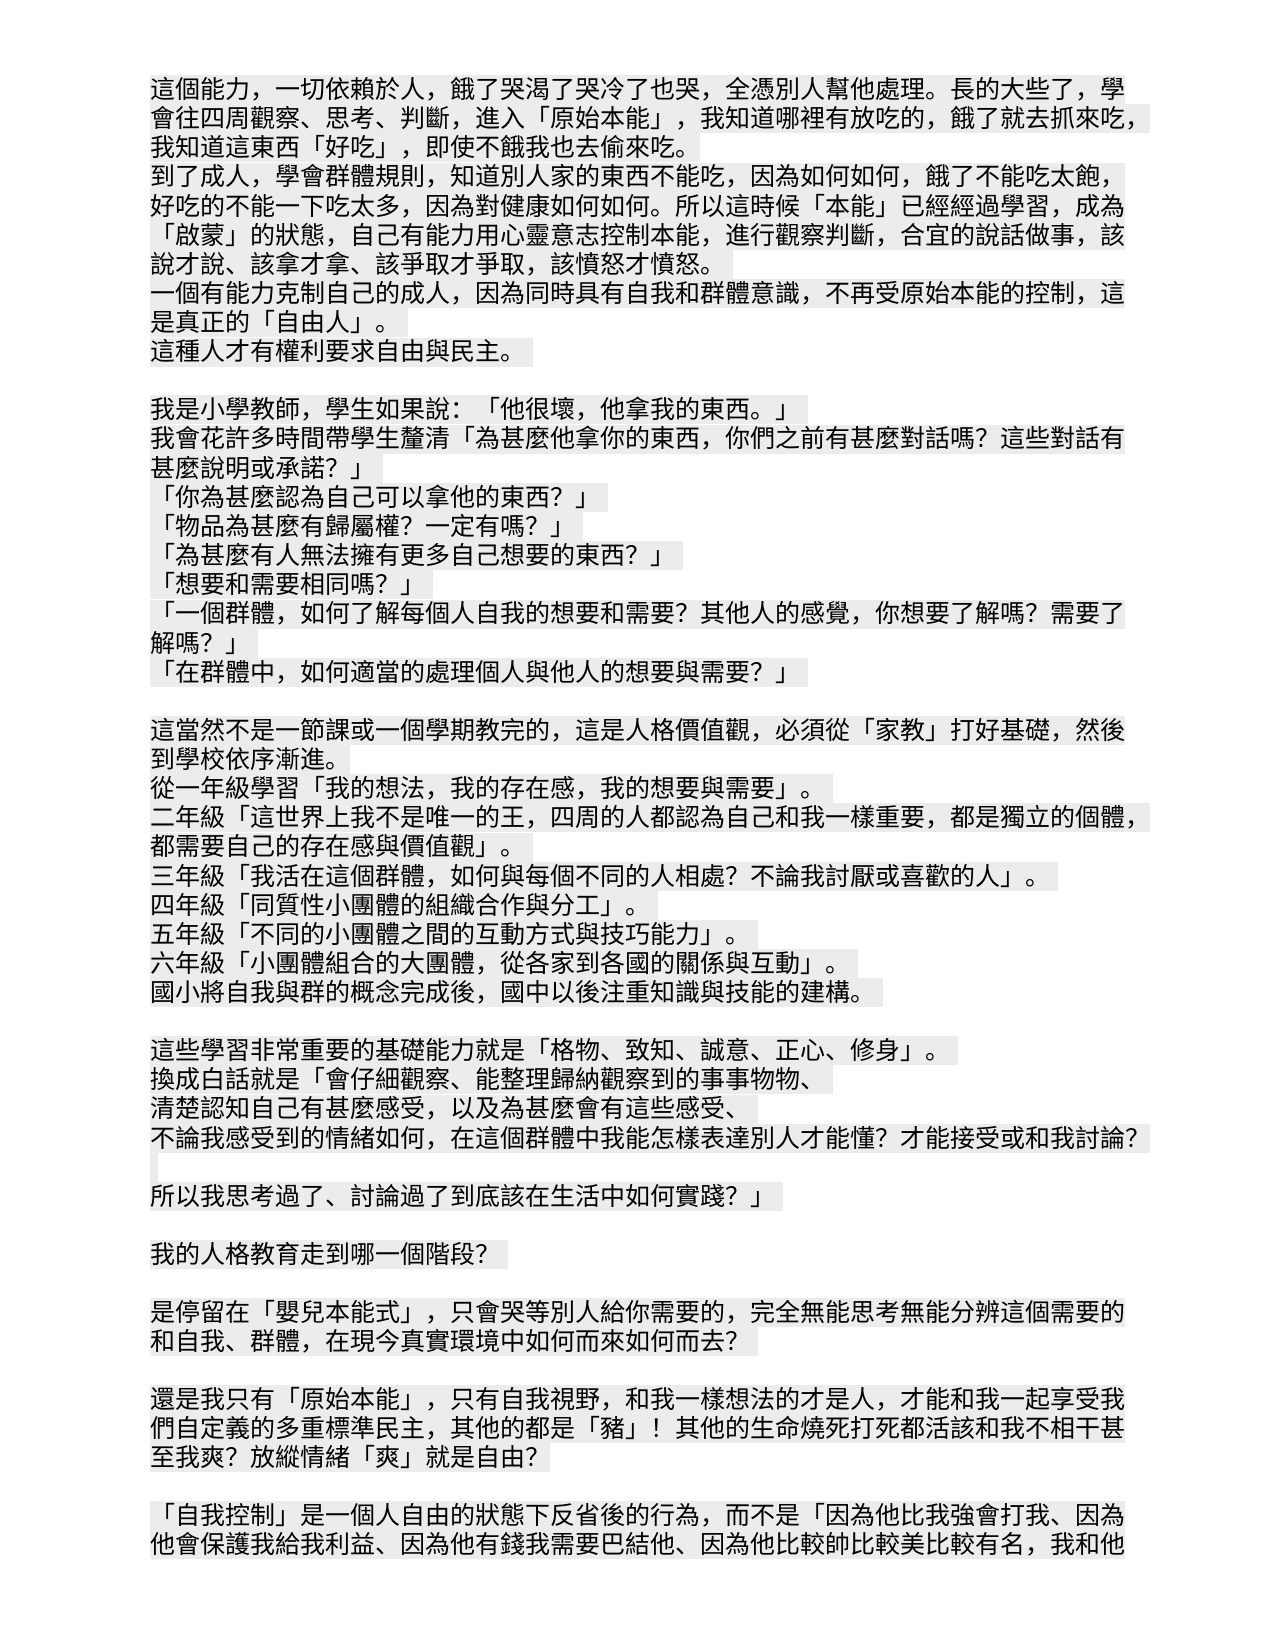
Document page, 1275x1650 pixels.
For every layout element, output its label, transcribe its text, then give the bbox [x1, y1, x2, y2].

text 本能與選擇 「原始本能」是因為生存而存在的，餓了要吃渴了要喝冷了要穿。但是「嬰兒式本能」沒這個能力，一切依賴於人，餓了哭渴了哭冷了也哭，全憑別人幫他處理。長的大些了，學會往四周觀察、思考、判斷，進入「原始本能」，我知道哪裡有放吃的，餓了就去抓來吃，我知道這東西「好吃」，即使不餓我也去偷來吃。 到了成人，學會群體規則，知道別人家的東西不能吃，因為如何如何，餓了不能吃太飽，好吃的不能一下吃太多，因為對健康如何如何。所以這時候「本能」已經經過學習，成為「啟蒙」的狀態，自己有能力用心靈意志控制本能，進行觀察判斷，合宜的說話做事，該說才說、該拿才拿、該爭取才爭取，該憤怒才憤怒。 一個有能力克制自己的成人，因為同時具有自我和群體意識，不再受原始本能的控制，這是真正的「自由人」。 這種人才有權利要求自由與民主。 我是小學教師，學生如果說：「他很壞，他拿我的東西。」 我會花許多時間帶學生釐清「為甚麼他拿你的東西，你們之前有甚麼對話嗎？這些對話有甚麼說明或承諾？」 「你為甚麼認為自己可以拿他的東西？」 「物品為甚麼有歸屬權？一定有嗎？」 「為甚麼有人無法擁有更多自己想要的東西？」 「想要和需要相同嗎？」 「一個群體，如何了解每個人自我的想要和需要？其他人的感覺，你想要了解嗎？需要了解嗎？」 「在群體中，如何適當的處理個人與他人的想要與需要？」 這當然不是一節課或一個學期教完的，這是人格價值觀，必須從「家教」打好基礎，然後到學校依序漸進。 從一年級學習「我的想法，我的存在感，我的想要與需要」。 二年級「這世界上我不是唯一的王，四周的人都認為自己和我一樣重要，都是獨立的個體，都需要自己的存在感與價值觀」。 三年級「我活在這個群體，如何與每個不同的人相處？不論我討厭或喜歡的人」。 四年級「同質性小團體的組織合作與分工」。 五年級「不同的小團體之間的互動方式與技巧能力」。 六年級「小團體組合的大團體，從各家到各國的關係與互動」。 國小將自我與群的概念完成後，國中以後注重知識與技能的建構。 這些學習非常重要的基礎能力就是「格物、致知、誠意、正心、修身」。 換成白話就是「會仔細觀察、能整理歸納觀察到的事事物物、 清楚認知自己有甚麼感受，以及為甚麼會有這些感受、 不論我感受到的情緒如何，在這個群體中我能怎樣表達別人才能懂？才能接受或和我討論？ 所以我思考過了、討論過了到底該在生活中如何實踐？」 我的人格教育走到哪一個階段？ 是停留在「嬰兒本能式」，只會哭等別人給你需要的，完全無能思考無能分辨這個需要的和自我、群體，在現今真實環境中如何而來如何而去？ 還是我只有「原始本能」，只有自我視野，和我一樣想法的才是人，才能和我一起享受我們自定義的多重標準民主，其他的都是「豬」！其他的生命燒死打死都活該和我不相干甚至我爽？放縱情緒「爽」就是自由？ 「自我控制」是一個人自由的狀態下反省後的行為，而不是「因為他比我強會打我、因為他會保護我給我利益、因為他有錢我需要巴結他、因為他比較帥比較美比較有名，我和他做朋友好像我也變成帥哥美女偉大的人」等等等不得不的自我強迫約束行為。 當然我們會斟酌利害關係而在某些情境對某些人物說謊或虛與委蛇，但我得「自知自覺」，而不是「欺騙自己真心這麼認為」。 「真心這麼認為」的分辨，是一個人是否成熟的表現。 最會影響真心的，是社會流行。會受社會影響，當然是因為各種原因，我希望和大家一樣得到群體認同，我想要和大家一樣來撈點好處等等等。這原因有的合宜，有的有助自我或他人，有的會傷害自我或他人。 自由的人有能力思考與判斷自己的真心。不自由的人只懂跟隨主流與政治正確，真心的人不論是自私或仁慈，至少是自覺的、真誠的、有心的，基本上，他至少還懂得某種程度的愛。 因為社會流行，所以我不要真實的祖先與歷史，不論我父母祖父母曾祖父母與前代祖宗留下來多少回憶。這連心都不見了，當然「我」也不見了，只剩下「社會跟隨」，真實對這種東西來說是沒有意義的，他自己已經不是真實的存在。 人是由肉體和心靈所組合而成的，失去任何一種都失去了完整的真實。 祖先和歷史是真實的嗎？ 「真實存在」是能由自己的「想要或需要」以及「主流流行」就能承認或否認的嗎？ 其他動物有想過自己「想要或需要祖先存在」的嗎？他們或許無知無想，但「事實存在」於血肉基因中，不是嗎？ 我可以「不認同我是中國某某政黨的人」，但是，我無法「否認我是中國血統的人」，原住民和移民等等當然不是，那也是事實，他們有自己的選擇與批判，我無權干預。 中國當然是我的故國，我的故鄉，我情懷之所希望，別人也無權干預。 成熟的人，已經可以理性的解析這一切。 本能不見了嗎？當然不可能，人心所組合，身心都無可切割，心的本能是一切情感的根源，我怎麼可能失去原始的情感！ 如果父母欺凌虐待你，我沒話說，你可以恨不得否定自我的一切血緣感情，你也可以慎思明辨做其他的選擇。 如果父母愛你，你怎麼可能不愛他的祖國，不愛他的故鄉？你怎麼可能不承認自己的血緣？ 這和共產黨或國民黨、民進黨當然不相干！政黨可以和土地相提並論嗎？可以和血緣相提並論嗎？人類的組織是一種虛擬的人工產物，不可能滲入大自然的山川之中，不可能滲入血肉的基因之中！ 本能的情愛使我深刻的愛父母家人、祖先、故國、故鄉。 不論那土地山川之上，在千年一瞬的此刻剎那，哪一個政黨組織暫時居留！我的祖先與血緣的情懷遠比政黨久遠！ 政黨只是一種人工的選擇，為了使真實生活更美好的自我選擇。我不可能愛國民黨、民進黨或共產黨，甚至在某種狀況下，我不可能愛國，誰使我自由平等，誰使我家庭幸福，誰使我的朋友、族群安居樂業，誰使這個我所居住的地球更和平，我就選擇誰。 這只是自我的反省，沒有想和誰辯論，自己做的自己承受，自己的選擇自己承受，成人的本能應該只剩下並保有這最真摯的情感，愛與美的心之情感，其餘皆是理性冷靜的選擇與實踐。 2017/3/15 附註 最近國事如「糊」，我不是敏於政治的人，向來也沒有能力評論政治。但是從教育的角度來看，許多政府政策與行事、推動的風氣，怎麼看怎麼不對，全都是負面教材。 我是中華民國人，人民選出來的總統，我不能否認，否認就不如革命去了！我又不善於評論，但至少我該從教育角度進行自我反省。 至於這些反省是否合於主流？是否政治正確？我沒這種智慧判斷，言所當言而已。 [150, 75, 1125, 1559]
